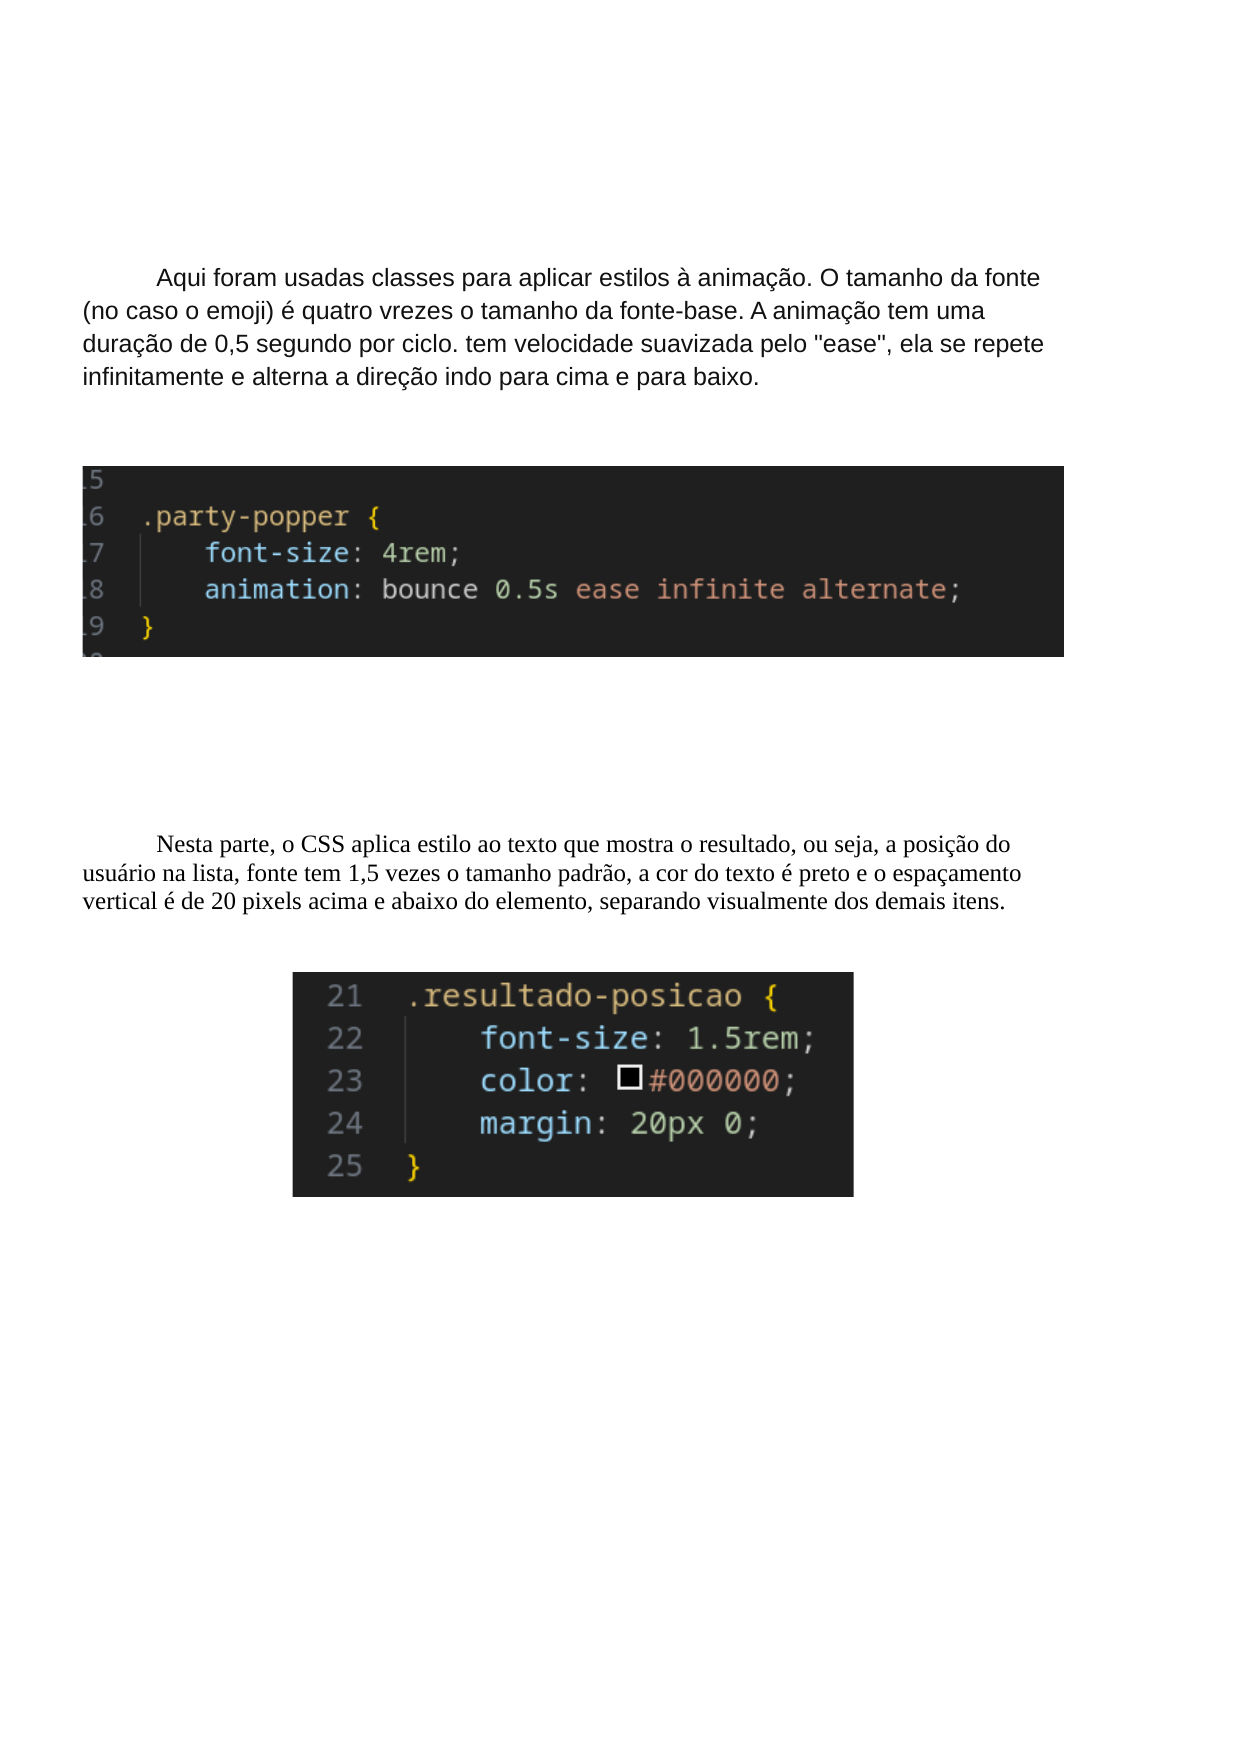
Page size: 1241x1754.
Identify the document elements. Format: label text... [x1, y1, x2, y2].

picture [82, 466, 1064, 657]
picture [292, 972, 854, 1197]
text Aqui foram usadas classes para aplicar estilos à animação. O tamanho da fonte (no caso o emoji) é quatro vrezes o tamanho da fonte-base. A animação tem uma duração de 0,5 segundo por ciclo. tem velocidade suavizada pelo "ease", ela se repete infinitamente e alterna a direção indo para cima e para baixo. [82, 263, 1064, 390]
text Nesta parte, o CSS aplica estilo ao texto que mostra o resultado, ou seja, a posição do usuário na lista, fonte tem 1,5 vezes o tamanho padrão, a cor do texto é preto e o espaçamento vertical é de 20 pixels acima e abaixo do elemento, separando visualmente dos demais itens. [82, 657, 1064, 915]
